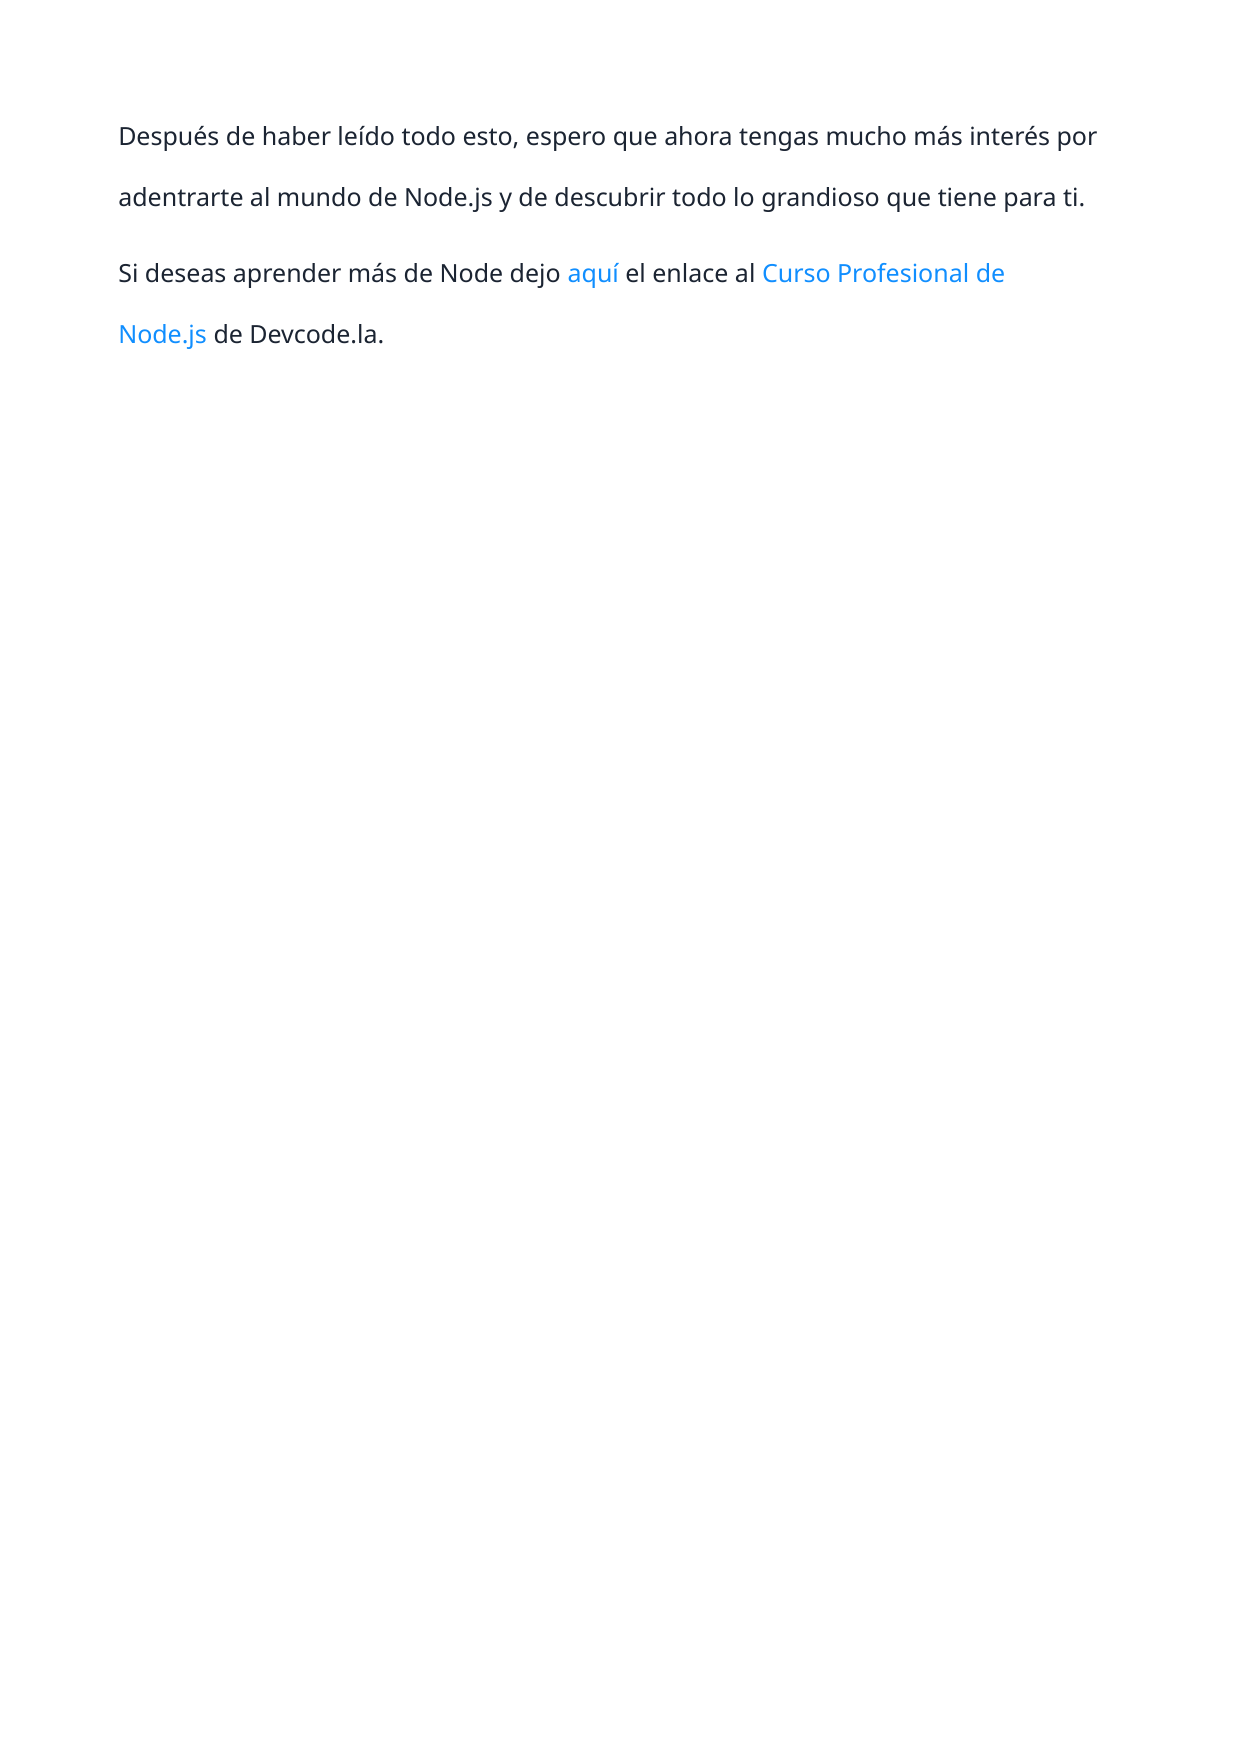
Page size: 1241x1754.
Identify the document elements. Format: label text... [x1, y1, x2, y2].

text Después de haber leído todo esto, espero que ahora tengas mucho más interés por adentrarte al mundo de Node.js y de descubrir todo lo grandioso que tiene para ti. [118, 118, 1122, 213]
text Si deseas aprender más de Node dejo aquí el enlace al Curso Profesional de Node.js de Devcode.la. [118, 255, 1122, 351]
